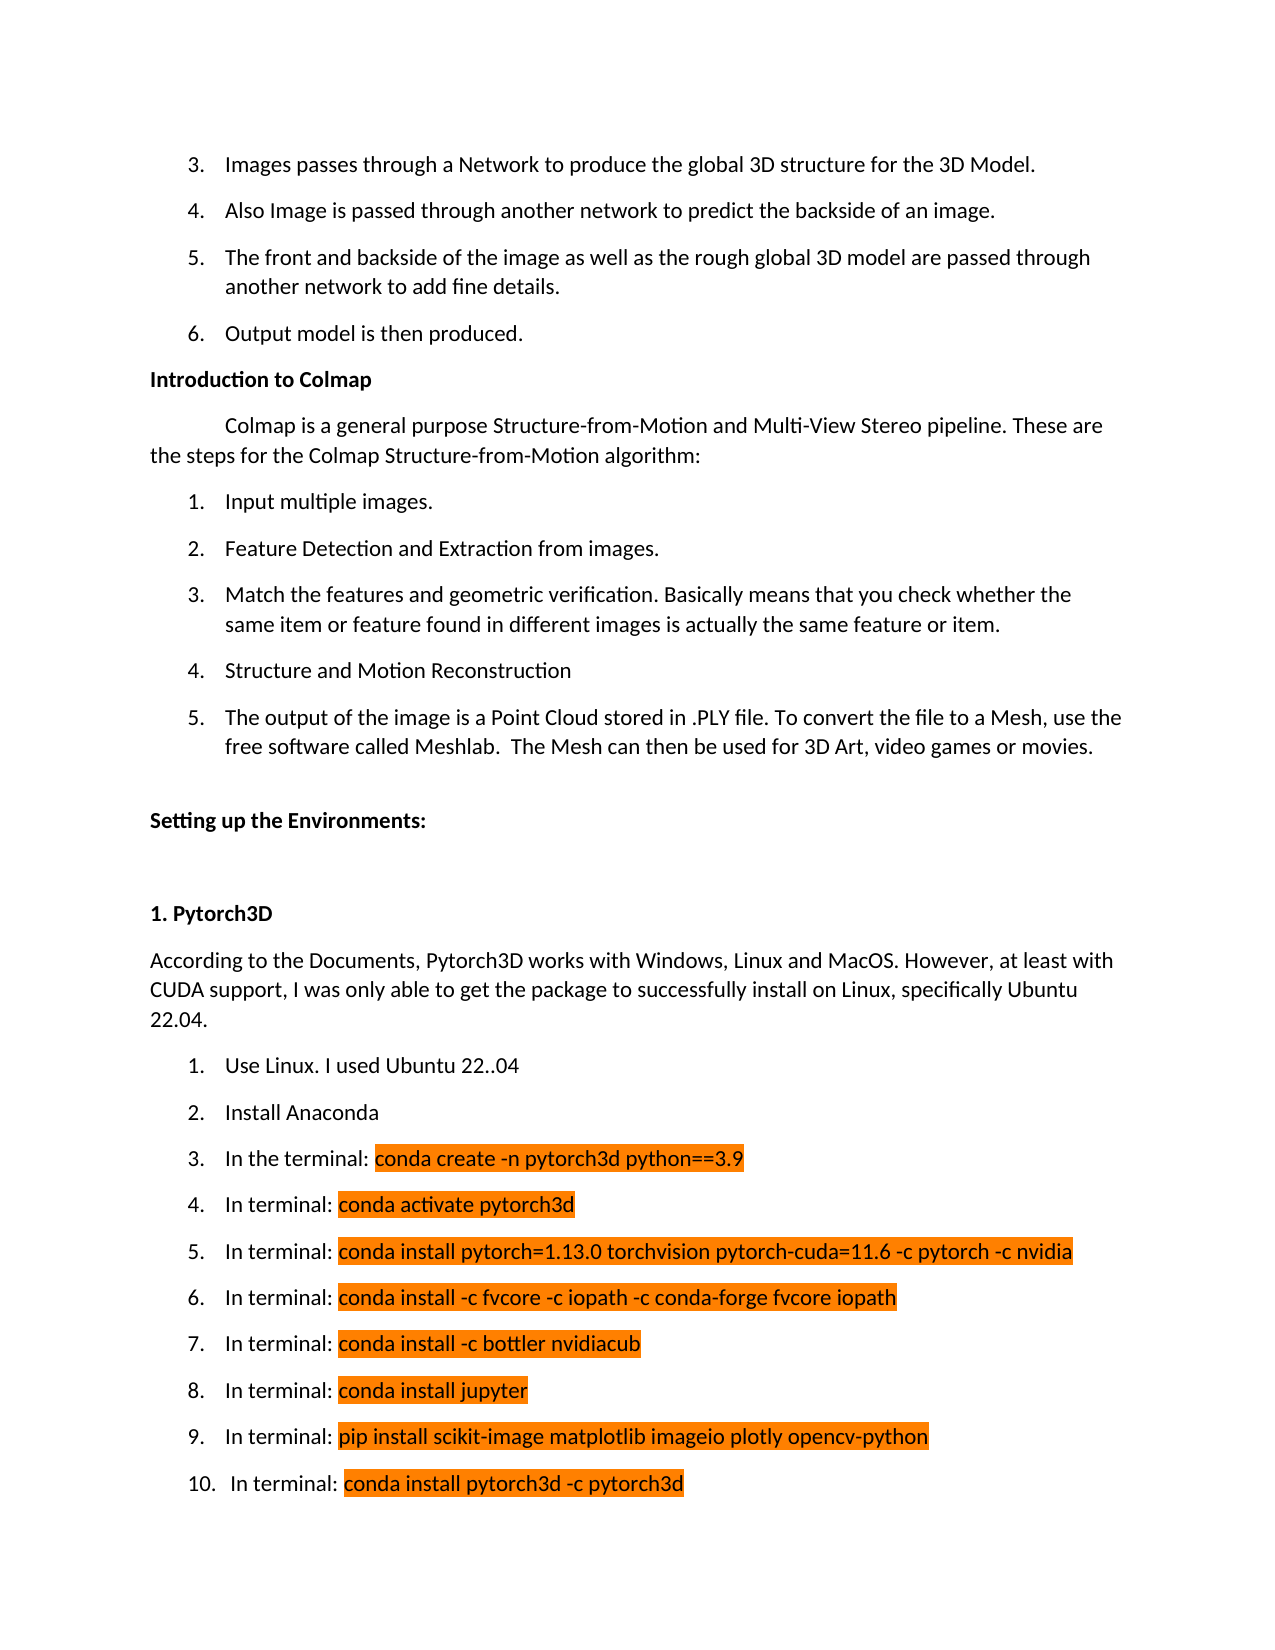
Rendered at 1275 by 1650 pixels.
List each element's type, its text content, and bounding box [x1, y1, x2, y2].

text 1. Pytorch3D [150, 899, 1125, 927]
list In terminal: conda install pytorch=1.13.0 torchvision pytorch-cuda=11.6 -c pytorch -c nvidia [187, 1237, 1125, 1265]
list In terminal: pip install scikit-image matplotlib imageio plotly opencv-python [187, 1422, 1125, 1450]
list Output model is then produced. [187, 319, 1125, 347]
list Use Linux. I used Ubuntu 22..04 [187, 1051, 1125, 1079]
list Also Image is passed through another network to predict the backside of an image. [187, 196, 1125, 224]
list The front and backside of the image as well as the rough global 3D model are passed through another network to add fine details. [187, 243, 1125, 300]
list Install Anaconda [187, 1098, 1125, 1126]
list The output of the image is a Point Cloud stored in .PLY file. To convert the file to a Mesh, use the free software called Meshlab. The Mesh can then be used for 3D Art, video games or movies. [187, 703, 1125, 760]
text Colmap is a general purpose Structure-from-Motion and Multi-View Stereo pipeline. These are the steps for the Colmap Structure-from-Motion algorithm: [150, 411, 1125, 469]
text Setting up the Environments: [150, 807, 1125, 835]
list In the terminal: conda create -n pytorch3d python==3.9 [187, 1144, 1125, 1172]
text According to the Documents, Pytorch3D works with Windows, Linux and MacOS. However, at least with CUDA support, I was only able to get the package to successfully install on Linux, specifically Ubuntu 22.04. [150, 946, 1125, 1033]
list Feature Detection and Extraction from images. [187, 534, 1125, 562]
list Input multiple images. [187, 487, 1125, 516]
list Structure and Motion Reconstruction [187, 656, 1125, 684]
list Match the features and geometric verification. Basically means that you check whether the same item or feature found in different images is actually the same feature or item. [187, 580, 1125, 638]
list In terminal: conda install jupyter [187, 1376, 1125, 1404]
list In terminal: conda activate pytorch3d [187, 1191, 1125, 1218]
text Introduction to Colmap [150, 365, 1125, 393]
list In terminal: conda install pytorch3d -c pytorch3d [187, 1469, 1125, 1497]
list Images passes through a Network to produce the global 3D structure for the 3D Model. [187, 150, 1125, 178]
list In terminal: conda install -c bottler nvidiacub [187, 1329, 1125, 1358]
list In terminal: conda install -c fvcore -c iopath -c conda-forge fvcore iopath [187, 1283, 1125, 1311]
